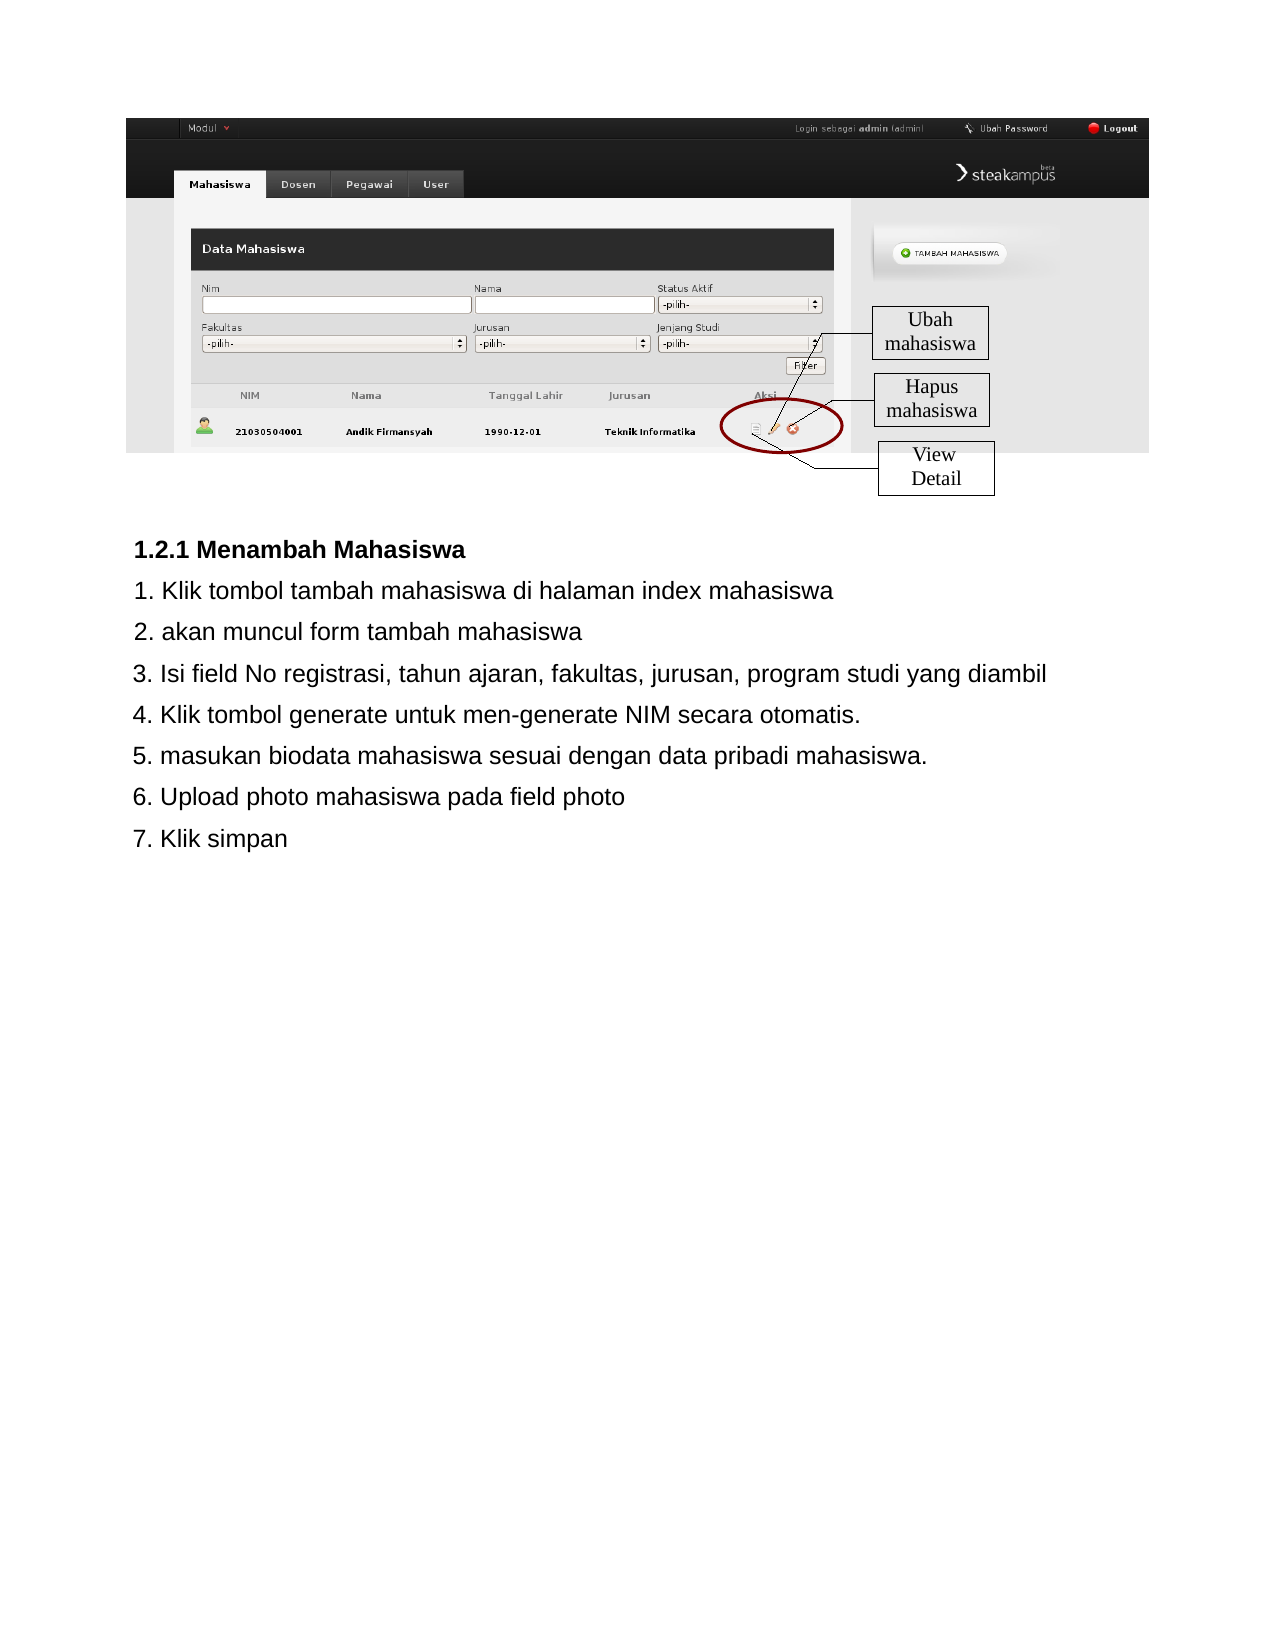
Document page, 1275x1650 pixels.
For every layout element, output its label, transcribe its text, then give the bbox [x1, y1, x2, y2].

list 5. masukan biodata mahasiswa sesuai dengan data pribadi mahasiswa. [132, 741, 1157, 770]
text 1.2.1 Menambah Mahasiswa [134, 535, 1157, 563]
picture [126, 118, 1149, 453]
picture [723, 401, 840, 451]
list 1. Klik tombol tambah mahasiswa di halaman index mahasiswa [134, 576, 1157, 605]
list 7. Klik simpan [132, 823, 1157, 852]
text 3. Isi field No registrasi, tahun ajaran, fakultas, jurusan, program studi yang diambil [132, 658, 1157, 687]
list 4. Klik tombol generate untuk men-generate NIM secara otomatis. [132, 700, 1157, 728]
list 6. Upload photo mahasiswa pada field photo [132, 782, 1157, 811]
list 2. akan muncul form tambah mahasiswa [134, 617, 1157, 646]
picture [879, 442, 994, 453]
